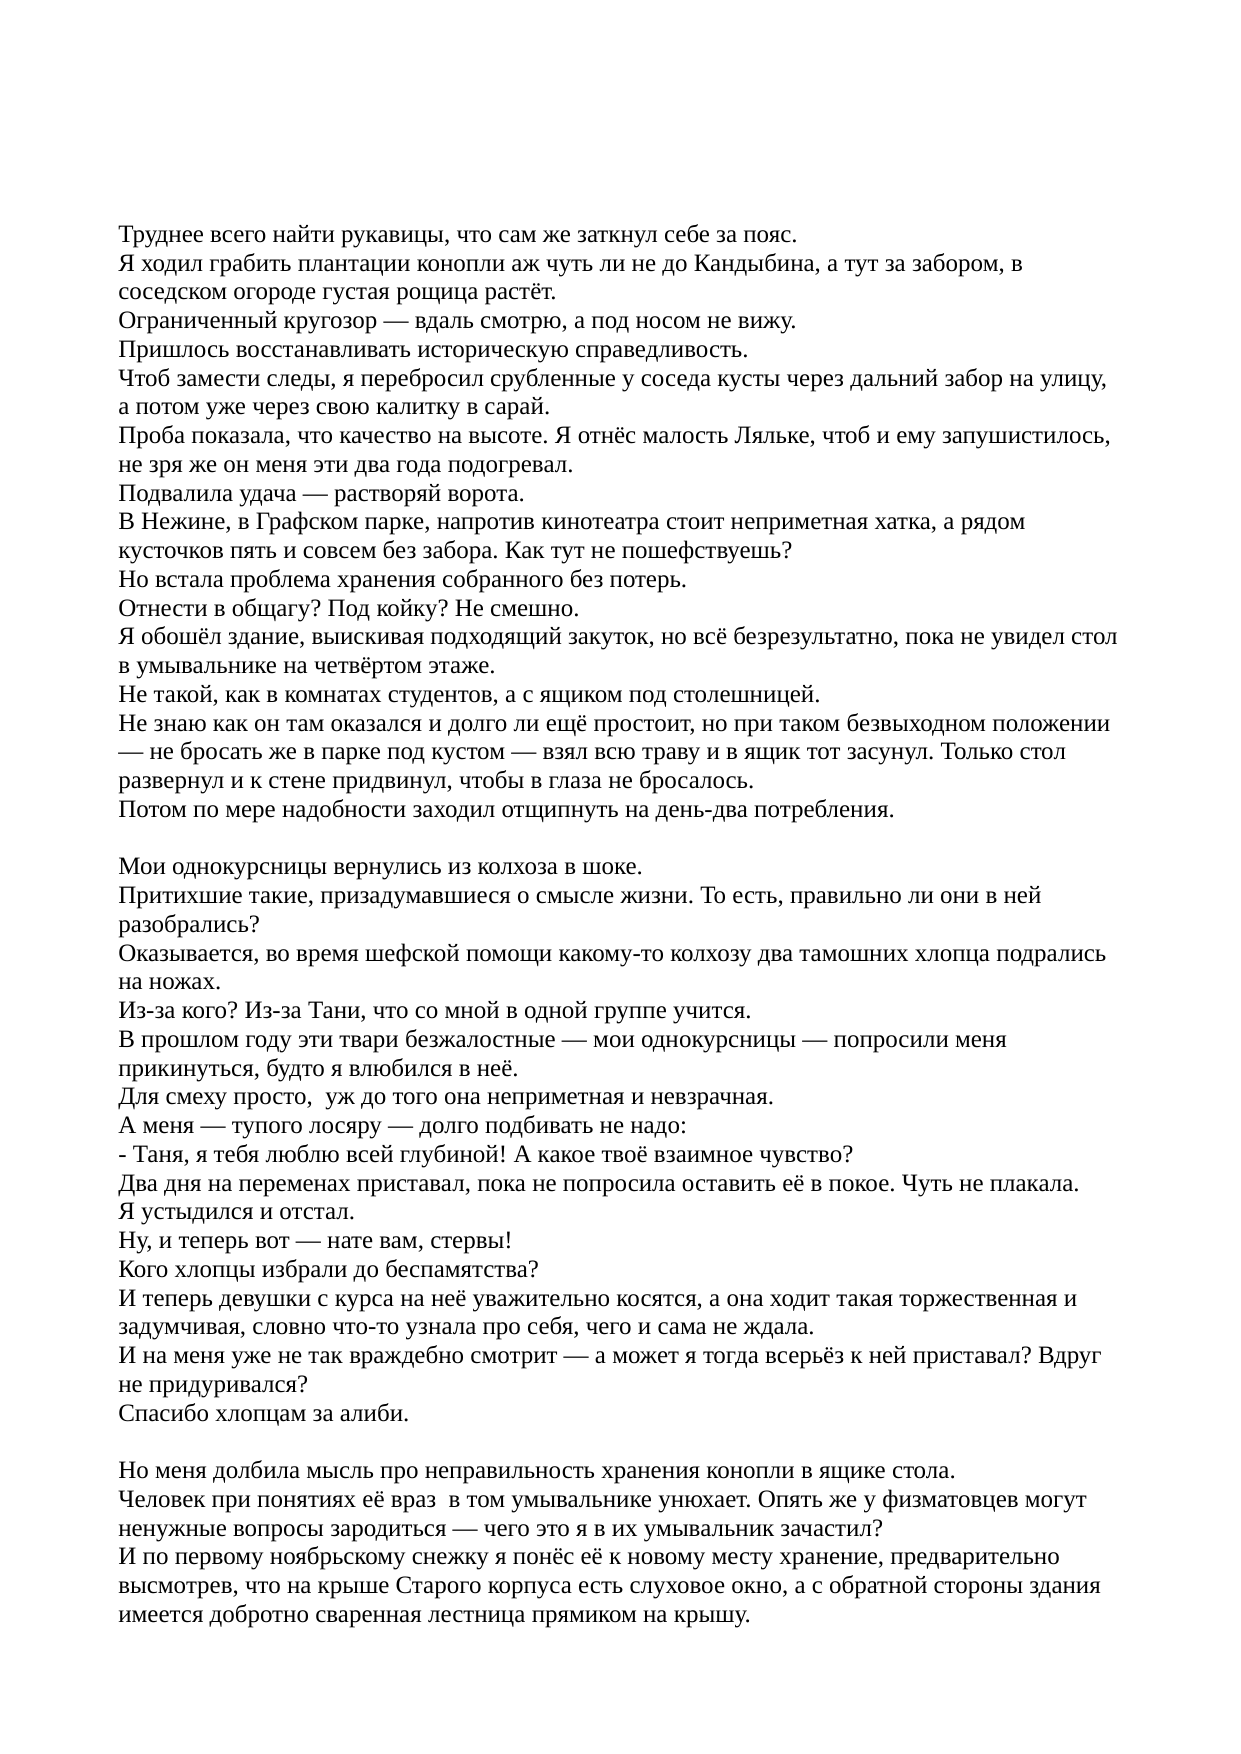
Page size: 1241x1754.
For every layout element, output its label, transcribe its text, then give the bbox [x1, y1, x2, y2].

text И на меня уже не так враждебно смотрит — а может я тогда всерьёз к ней приставал? Вдруг не придуривался? [118, 1340, 1122, 1398]
text Но меня долбила мысль про неправильность хранения конопли в ящике стола. [118, 1455, 1122, 1484]
text И по первому ноябрьскому снежку я понёс её к новому месту хранение, предварительно высмотрев, что на крыше Старого корпуса есть слуховое окно, а с обратной стороны здания имеется добротно сваренная лестница прямиком на крышу. [118, 1541, 1122, 1628]
text Не знаю как он там оказался и долго ли ещё простоит, но при таком безвыходном положении — не бросать же в парке под кустом — взял всю траву и в ящик тот засунул. Только стол развернул и к стене придвинул, чтобы в глаза не бросалось. [118, 708, 1122, 794]
text - Таня, я тебя люблю всей глубиной! А какое твоё взаимное чувство? [118, 1139, 1122, 1168]
text Проба показала, что качество на высоте. Я отнёс малость Ляльке, чтоб и ему запушистилось, не зря же он меня эти два года подогревал. [118, 420, 1122, 478]
text Но встала проблема хранения собранного без потерь. [118, 564, 1122, 593]
text Отнести в общагу? Под койку? Не смешно. [118, 593, 1122, 621]
text Два дня на переменах приставал, пока не попросила оставить её в покое. Чуть не плакала. [118, 1168, 1122, 1196]
text А меня — тупого лосяру — долго подбивать не надо: [118, 1110, 1122, 1139]
text Для смеху просто, уж до того она неприметная и невзрачная. [118, 1081, 1122, 1110]
text И теперь девушки с курса на неё уважительно косятся, а она ходит такая торжественная и задумчивая, словно что-то узнала про себя, чего и сама не ждала. [118, 1283, 1122, 1340]
text Человек при понятиях её враз в том умывальнике унюхает. Опять же у физматовцев могут ненужные вопросы зародиться — чего это я в их умывальник зачастил? [118, 1484, 1122, 1541]
text Потом по мере надобности заходил отщипнуть на день-два потребления. [118, 794, 1122, 823]
text Оказывается, во время шефской помощи какому-то колхозу два тамошних хлопца подрались на ножах. [118, 938, 1122, 995]
text Из-за кого? Из-за Тани, что со мной в одной группе учится. [118, 995, 1122, 1024]
text Мои однокурсницы вернулись из колхоза в шоке. [118, 851, 1122, 880]
text В прошлом году эти твари безжалостные — мои однокурсницы — попросили меня прикинуться, будто я влюбился в неё. [118, 1024, 1122, 1081]
text Кого хлопцы избрали до беспамятства? [118, 1254, 1122, 1283]
text Притихшие такие, призадумавшиеся о смысле жизни. То есть, правильно ли они в ней разобрались? [118, 880, 1122, 938]
text Я ходил грабить плантации конопли аж чуть ли не до Кандыбина, а тут за забором, в соседском огороде густая рощица растёт. [118, 248, 1122, 305]
text Ну, и теперь вот — нате вам, стервы! [118, 1225, 1122, 1254]
text Я обошёл здание, выискивая подходящий закуток, но всё безрезультатно, пока не увидел стол в умывальнике на четвёртом этаже. [118, 621, 1122, 679]
text Чтоб замести следы, я перебросил срубленные у соседа кусты через дальний забор на улицу, а потом уже через свою калитку в сарай. [118, 363, 1122, 420]
text Не такой, как в комнатах студентов, а с ящиком под столешницей. [118, 679, 1122, 708]
text Спасибо хлопцам за алиби. [118, 1398, 1122, 1426]
text Пришлось восстанавливать историческую справедливость. [118, 334, 1122, 363]
text Ограниченный кругозор — вдаль смотрю, а под носом не вижу. [118, 305, 1122, 334]
text Подвалила удача — растворяй ворота. [118, 478, 1122, 506]
text В Нежине, в Графском парке, напротив кинотеатра стоит неприметная хатка, а рядом кусточков пять и совсем без забора. Как тут не пошефствуешь? [118, 506, 1122, 564]
text Труднее всего найти рукавицы, что сам же заткнул себе за пояс. [118, 219, 1122, 248]
text Я устыдился и отстал. [118, 1196, 1122, 1225]
